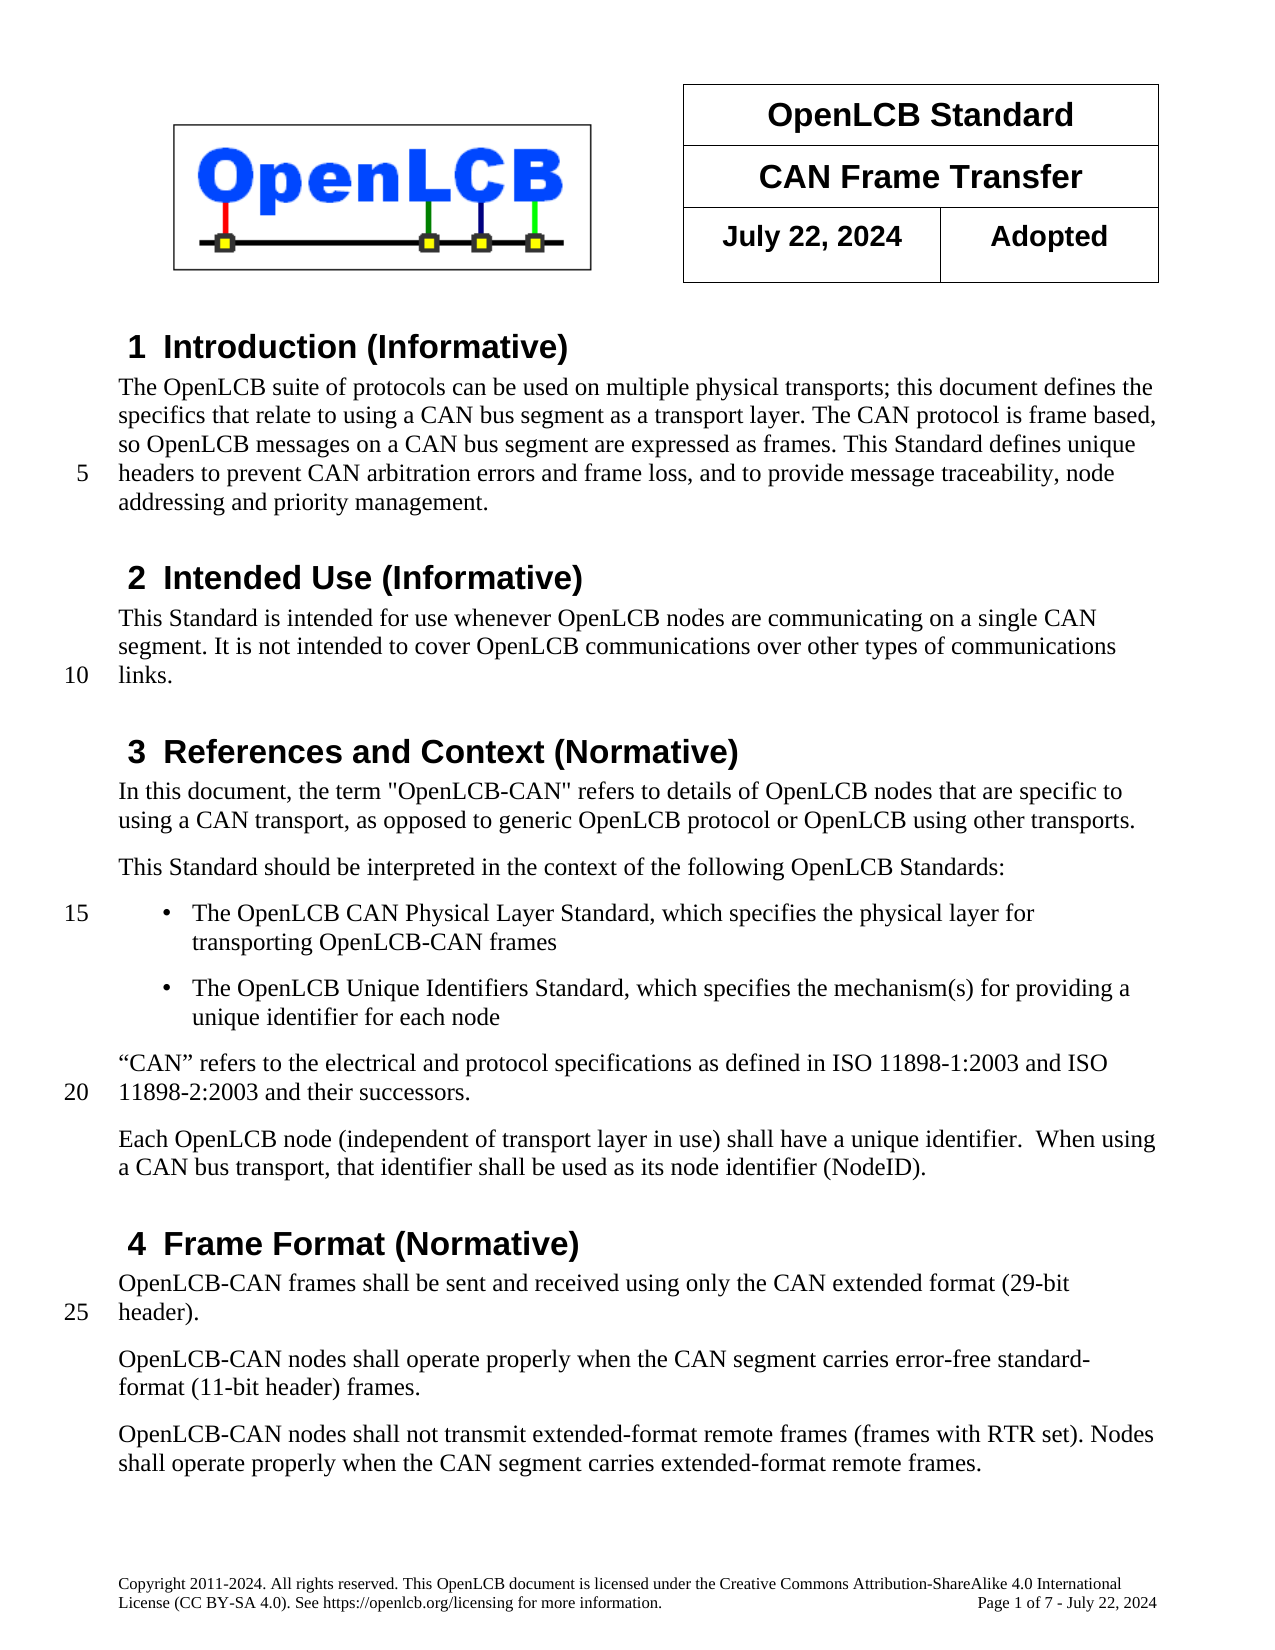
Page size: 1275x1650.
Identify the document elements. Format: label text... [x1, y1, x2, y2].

list The OpenLCB Unique Identifiers Standard, which specifies the mechanism(s) for providing a unique identifier for each node [162, 973, 1157, 1031]
picture [172, 123, 593, 272]
subtitle Intended Use (Informative) [118, 558, 1157, 596]
subtitle Introduction (Informative) [118, 327, 1157, 365]
text This Standard should be interpreted in the context of the following OpenLCB Standards: [118, 852, 1157, 880]
text The OpenLCB suite of protocols can be used on multiple physical transports; this document defines the specifics that relate to using a CAN bus segment as a transport layer. The CAN protocol is frame based, so OpenLCB messages on a CAN bus segment are expressed as frames. This Standard defines unique headers to prevent CAN arbitration errors and frame loss, and to provide message traceability, node addressing and priority management. [118, 372, 1157, 515]
text Each OpenLCB node (independent of transport layer in use) shall have a unique identifier. When using a CAN bus transport, that identifier shall be used as its node identifier (NodeID). [118, 1124, 1157, 1181]
text OpenLCB-CAN frames shall be sent and received using only the CAN extended format (29-bit header). [118, 1268, 1157, 1326]
text In this document, the term "OpenLCB-CAN" refers to details of OpenLCB nodes that are specific to using a CAN transport, as opposed to generic OpenLCB protocol or OpenLCB using other transports. [118, 776, 1157, 834]
text This Standard is intended for use whenever OpenLCB nodes are communicating on a single CAN segment. It is not intended to cover OpenLCB communications over other types of communications links. [118, 603, 1157, 689]
subtitle References and Context (Normative) [118, 732, 1157, 770]
text “CAN” refers to the electrical and protocol specifications as defined in ISO 11898-1:2003 and ISO 11898-2:2003 and their successors. [118, 1048, 1157, 1106]
subtitle Frame Format (Normative) [118, 1224, 1157, 1262]
text OpenLCB-CAN nodes shall not transmit extended-format remote frames (frames with RTR set). Nodes shall operate properly when the CAN segment carries extended-format remote frames. [118, 1419, 1157, 1476]
text OpenLCB-CAN nodes shall operate properly when the CAN segment carries error-free standard-format (11-bit header) frames. [118, 1344, 1157, 1401]
list The OpenLCB CAN Physical Layer Standard, which specifies the physical layer for transporting OpenLCB-CAN frames [162, 898, 1157, 956]
